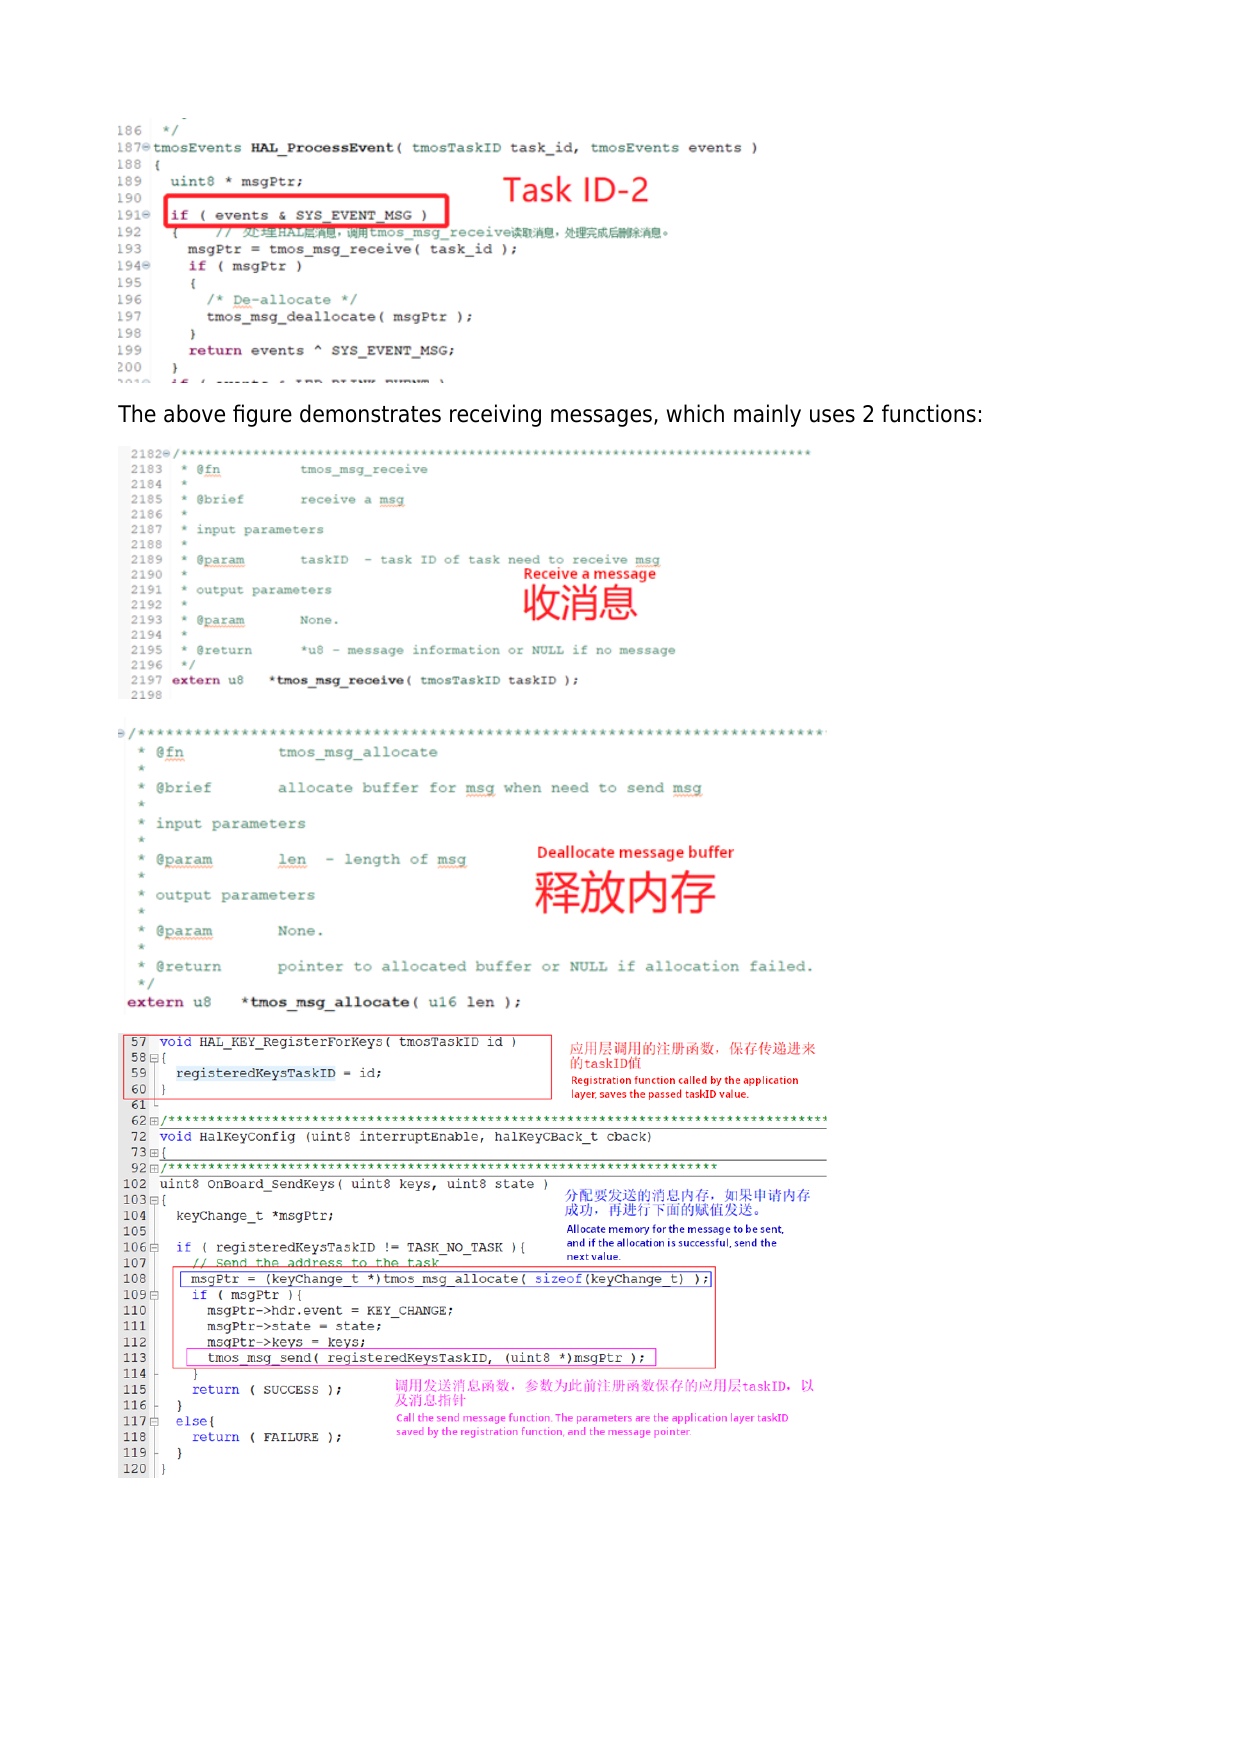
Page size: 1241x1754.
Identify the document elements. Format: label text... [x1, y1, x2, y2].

text The above figure demonstrates receiving messages, which mainly uses 2 functions: [118, 401, 1122, 428]
picture [118, 446, 827, 699]
picture [118, 717, 827, 1015]
picture [118, 1033, 827, 1478]
picture [118, 118, 827, 383]
